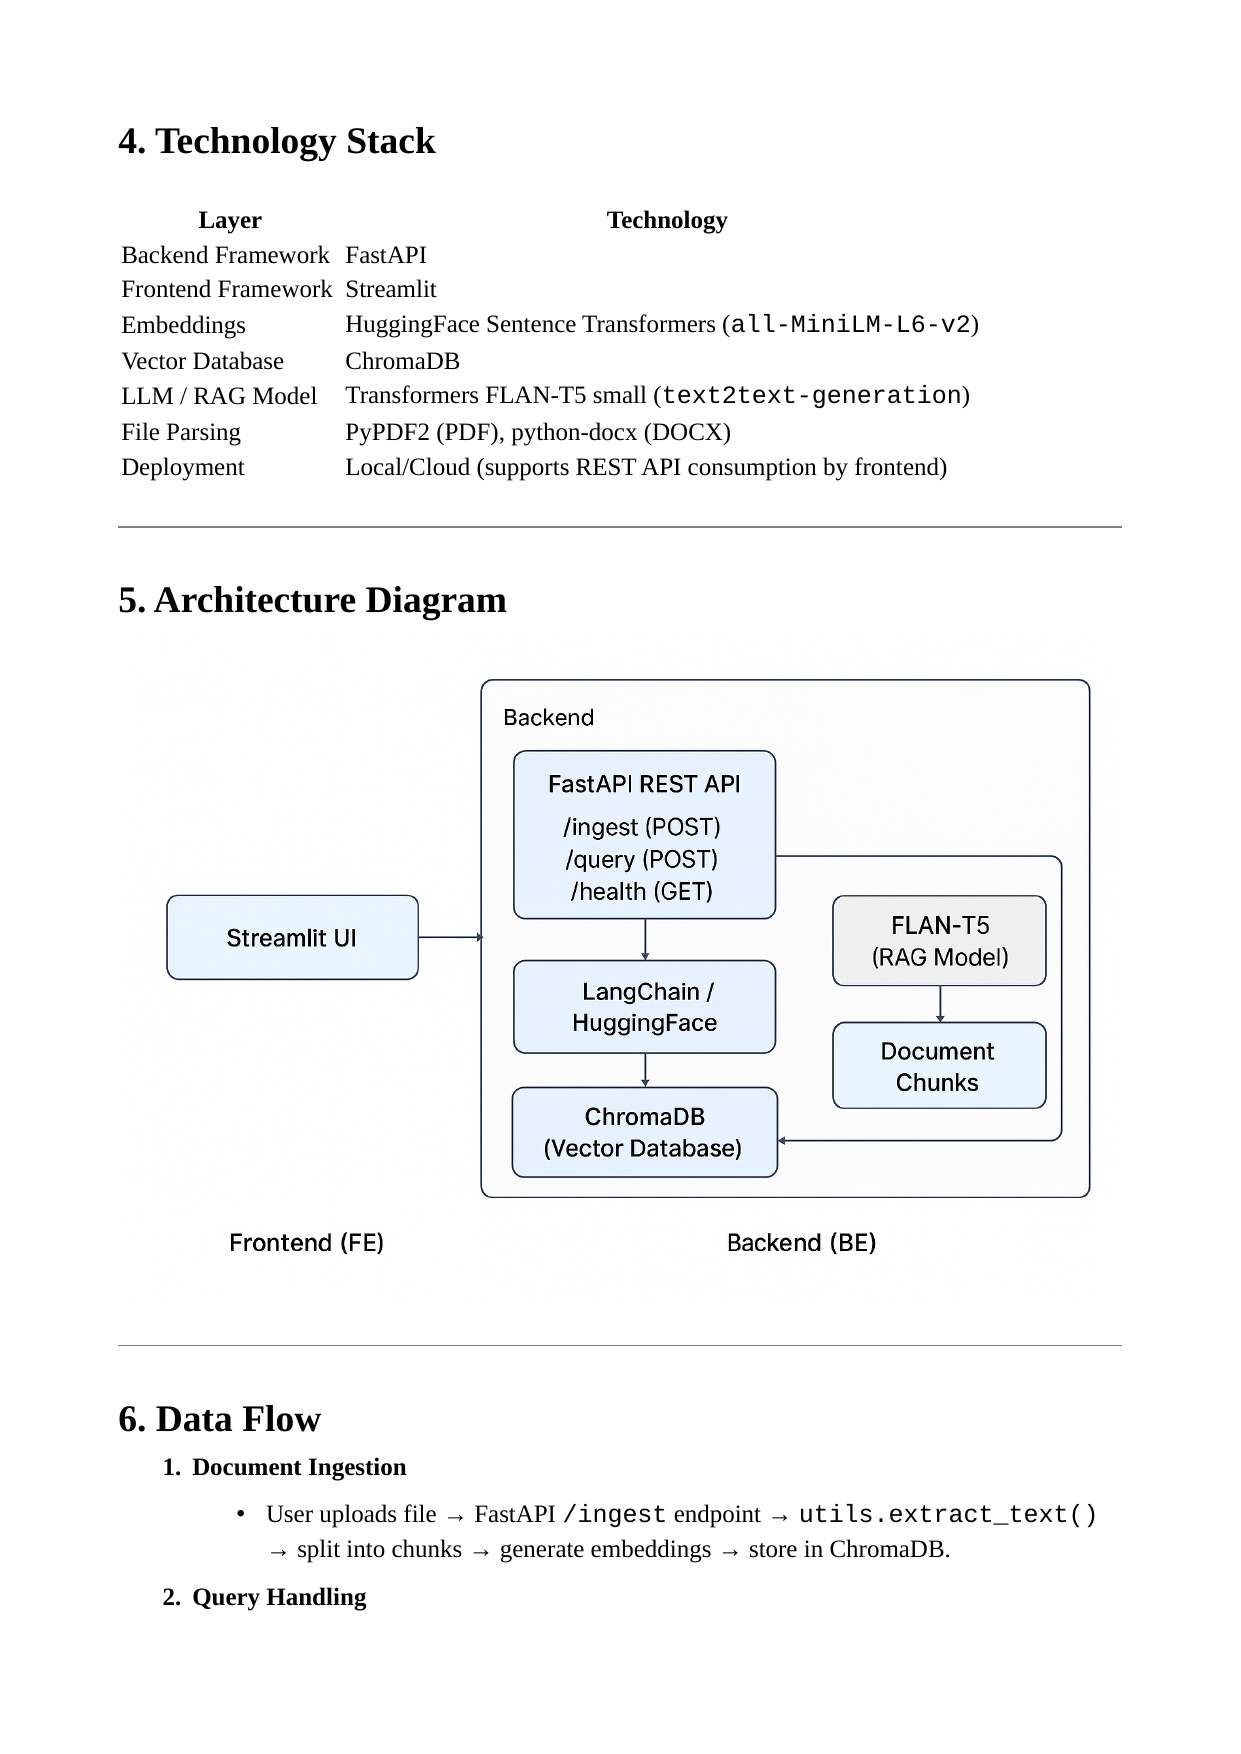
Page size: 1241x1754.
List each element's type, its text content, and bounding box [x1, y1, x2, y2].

table_cell Deployment [118, 449, 342, 483]
table_cell FastAPI [342, 237, 992, 272]
table_cell Frontend Framework [118, 272, 342, 306]
picture [118, 632, 1123, 1302]
table_cell Transformers FLAN-T5 small (text2text-generation) [342, 378, 992, 414]
table_cell HuggingFace Sentence Transformers (all-MiniLM-L6-v2) [342, 306, 992, 343]
table_cell Streamlit [342, 272, 992, 306]
table_cell Embeddings [118, 306, 342, 343]
list Query Handling [162, 1582, 1122, 1611]
list Document Ingestion [162, 1452, 1122, 1480]
table_cell Vector Database [118, 343, 342, 377]
table_header Technology [342, 203, 992, 237]
table_cell PyPDF2 (PDF), python-docx (DOCX) [342, 414, 992, 449]
table_cell Backend Framework [118, 237, 342, 272]
table_cell File Parsing [118, 414, 342, 449]
table_cell LLM / RAG Model [118, 378, 342, 414]
table_header Layer [118, 203, 342, 237]
subtitle 5. Architecture Diagram [118, 577, 1122, 620]
table_cell Local/Cloud (supports REST API consumption by frontend) [342, 449, 992, 483]
table_cell ChromaDB [342, 343, 992, 377]
subtitle 4. Technology Stack [118, 118, 1122, 161]
subtitle 6. Data Flow [118, 1396, 1122, 1439]
list User uploads file → FastAPI /ingest endpoint → utils.extract_text() → split into chunks → generate embeddings → store in ChromaDB. [236, 1499, 1122, 1563]
